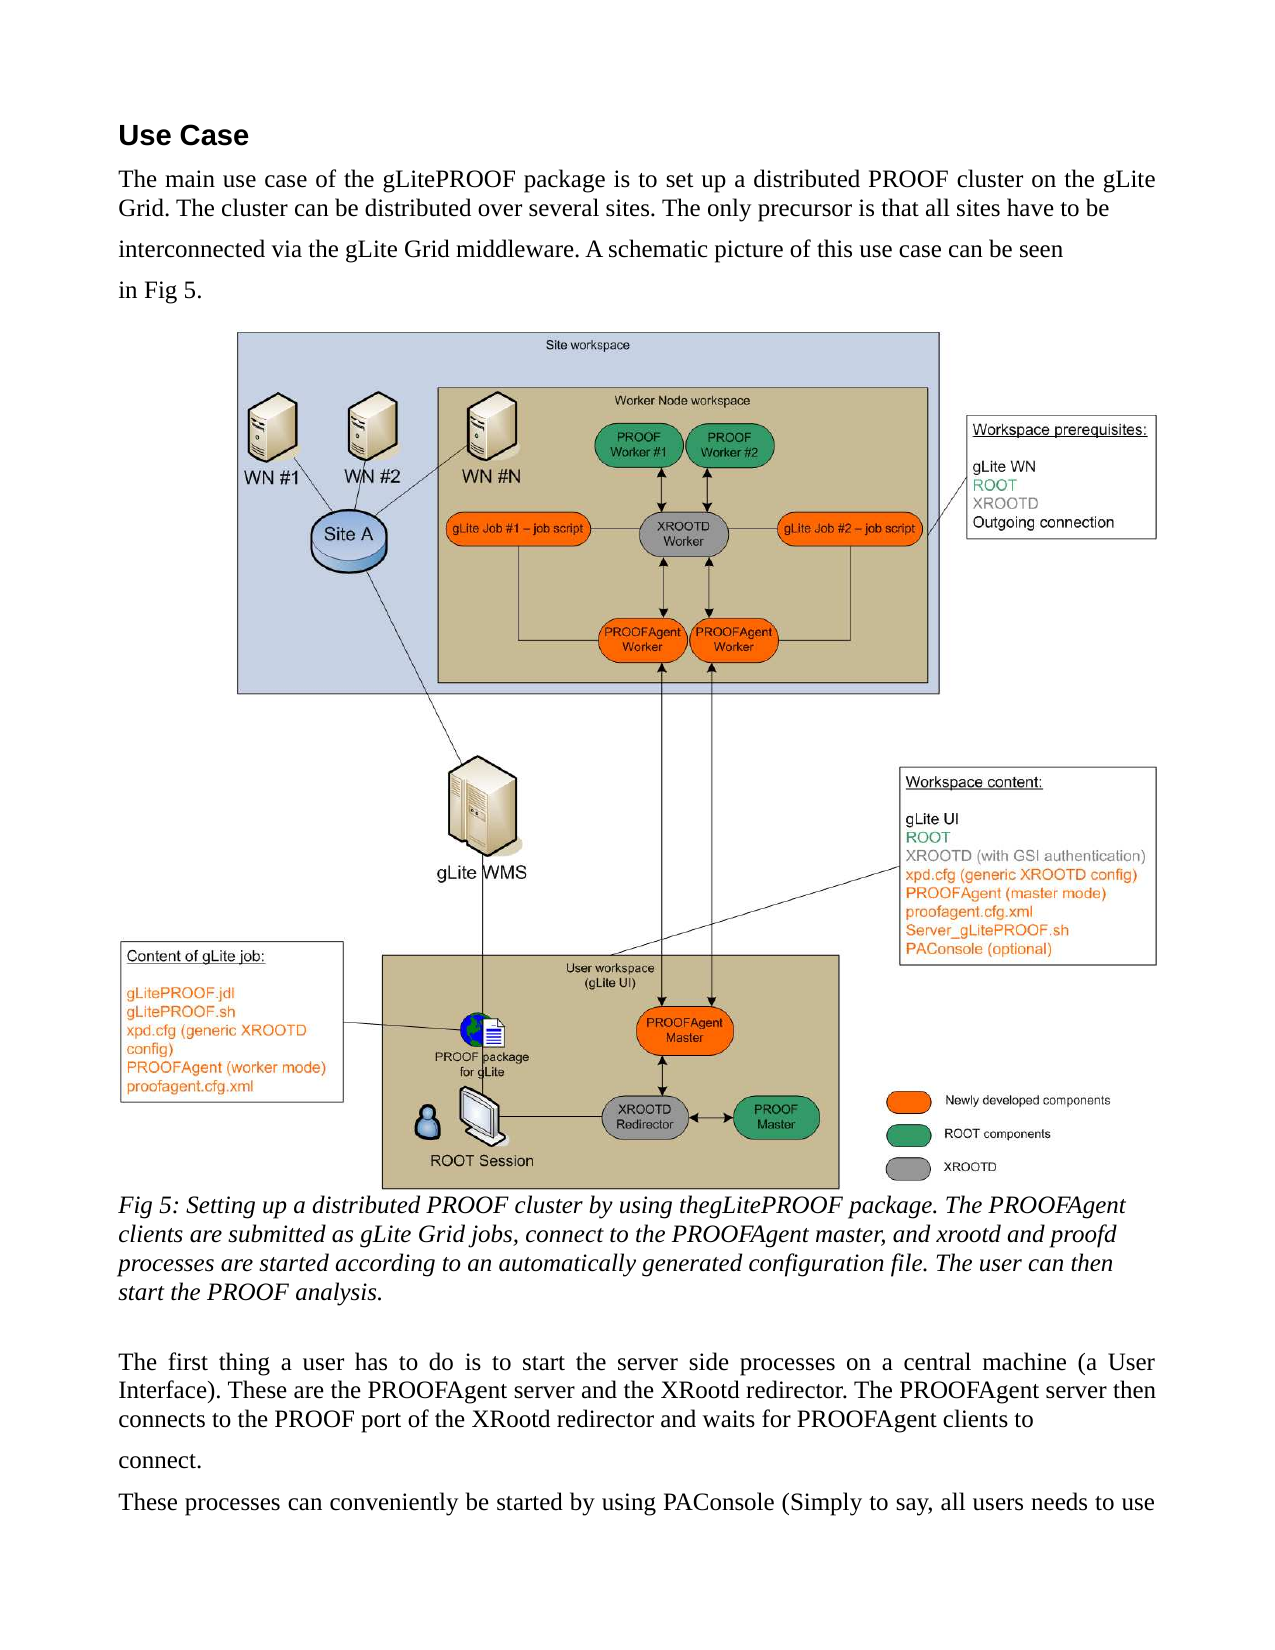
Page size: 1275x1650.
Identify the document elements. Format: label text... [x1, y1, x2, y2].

text interconnected via the gLite Grid middleware. A schematic picture of this use case can be seen [118, 234, 1157, 263]
text Fig 5: Setting up a distributed PROOF cluster by using thegLitePROOF package. The PROOFAgent clients are submitted as gLite Grid jobs, connect to the PROOFAgent master, and xrootd and proofd processes are started according to an automatically generated configuration file. The user can then start the PROOF analysis. [118, 1191, 1157, 1306]
text connect. [118, 1446, 1157, 1474]
text The first thing a user has to do is to start the server side processes on a central machine (a User Interface). These are the PROOFAgent server and the XRootd redirector. The PROOFAgent server then connects to the PROOF port of the XRootd redirector and waits for PROOFAgent clients to [118, 1347, 1157, 1433]
text The main use case of the gLitePROOF package is to set up a distributed PROOF cluster on the gLite Grid. The cluster can be distributed over several sites. The only precursor is that all sites have to be [118, 164, 1157, 222]
picture [118, 329, 1158, 1191]
subtitle Use Case [118, 118, 1157, 152]
text These processes can conveniently be started by using PAConsole (Simply to say, all users needs to use [118, 1487, 1157, 1516]
text in Fig 5. [118, 275, 1157, 304]
